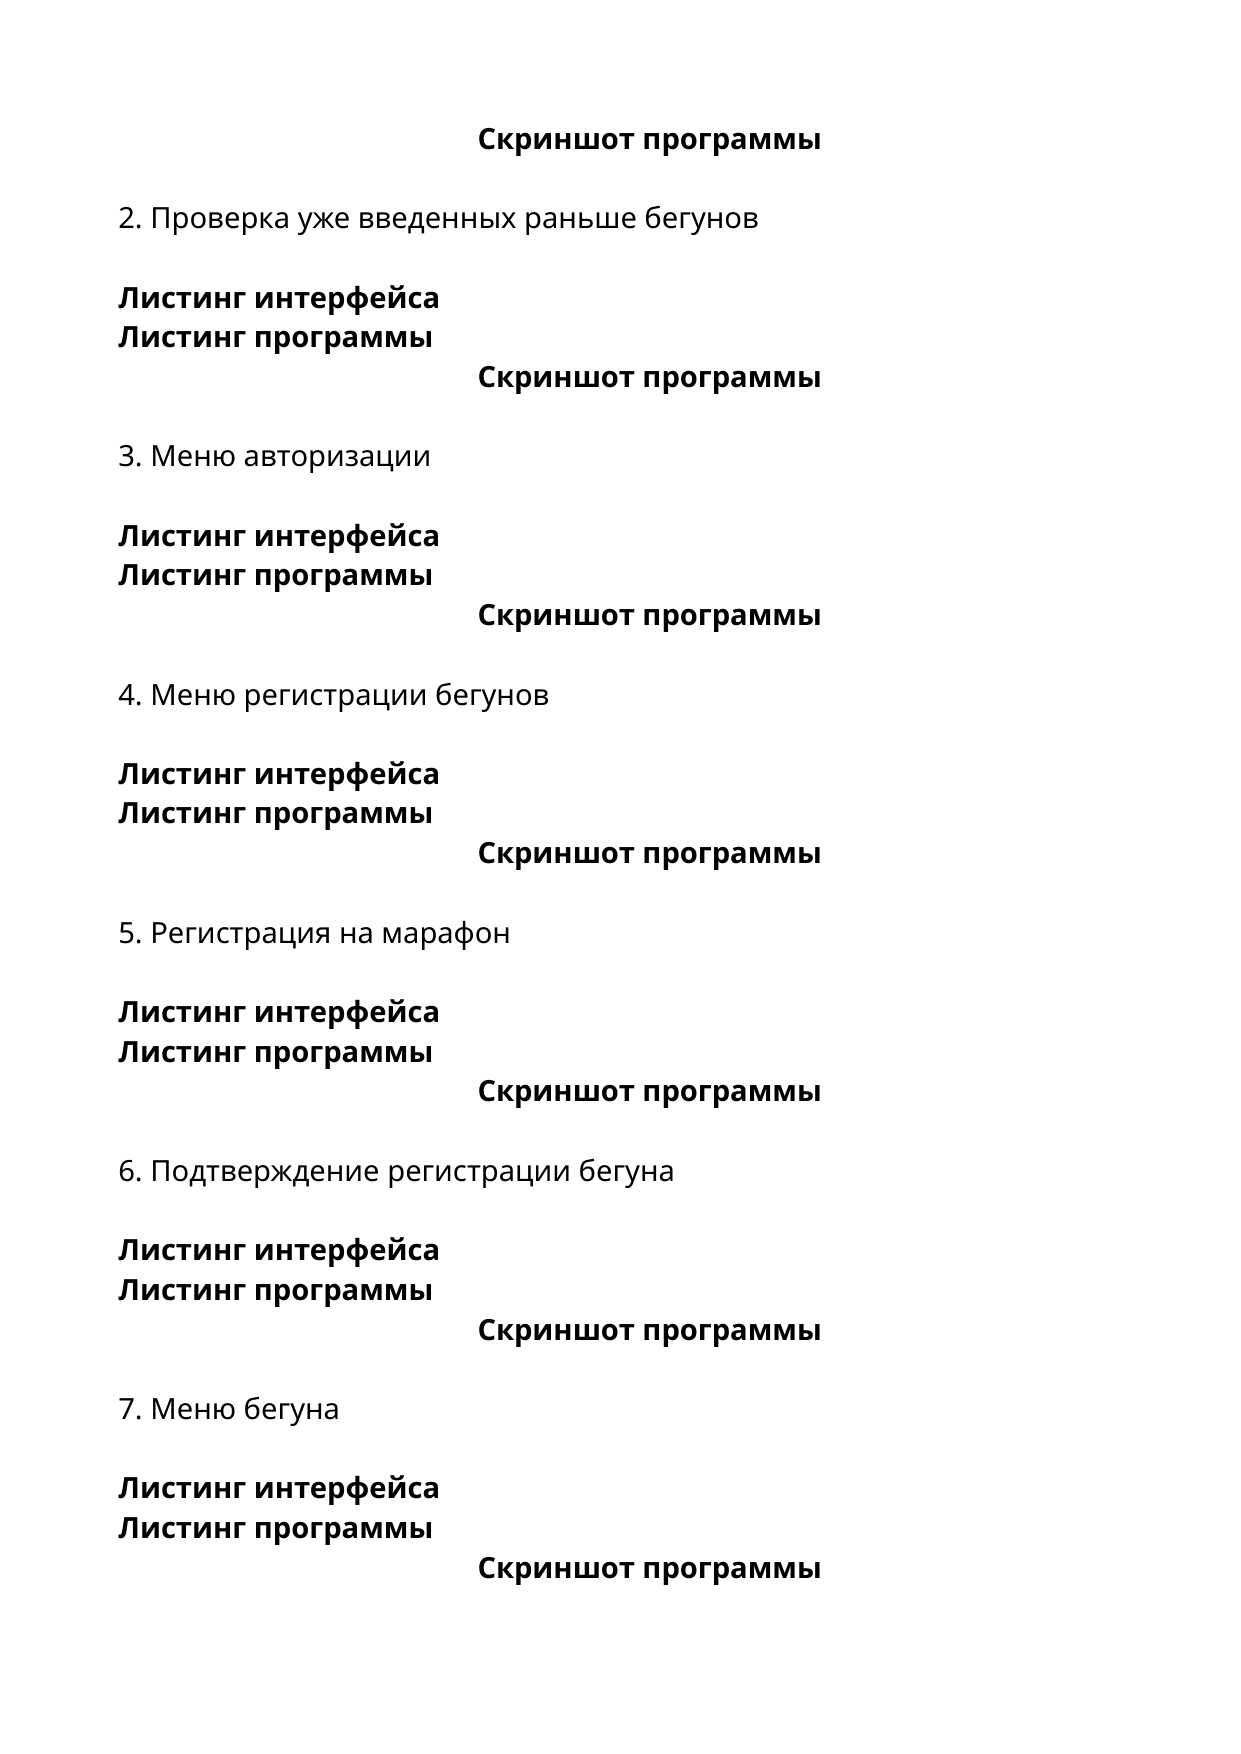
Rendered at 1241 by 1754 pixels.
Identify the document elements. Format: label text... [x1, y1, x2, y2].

text Листинг интерфейса [118, 277, 1181, 317]
text 4. Меню регистрации бегунов [118, 674, 1181, 713]
text Скриншот программы [118, 1309, 1181, 1348]
text Листинг программы [118, 793, 1181, 832]
text 3. Меню авторизации [118, 436, 1181, 475]
text Скриншот программы [118, 1071, 1181, 1110]
text 6. Подтверждение регистрации бегуна [118, 1150, 1181, 1190]
text Листинг программы [118, 1507, 1181, 1547]
text Листинг интерфейса [118, 991, 1181, 1031]
text Листинг интерфейса [118, 1229, 1181, 1269]
text Скриншот программы [118, 1547, 1181, 1587]
text Скриншот программы [118, 118, 1181, 158]
text Листинг программы [118, 1031, 1181, 1071]
text Скриншот программы [118, 356, 1181, 396]
text Листинг интерфейса [118, 1467, 1181, 1507]
text Скриншот программы [118, 832, 1181, 872]
text 5. Регистрация на марафон [118, 912, 1181, 952]
text 2. Проверка уже введенных раньше бегунов [118, 197, 1181, 237]
text 7. Меню бегуна [118, 1388, 1181, 1428]
text Листинг программы [118, 1269, 1181, 1309]
text Листинг интерфейса [118, 515, 1181, 555]
text Листинг интерфейса [118, 753, 1181, 793]
text Листинг программы [118, 555, 1181, 594]
text Листинг программы [118, 317, 1181, 356]
text Скриншот программы [118, 594, 1181, 634]
